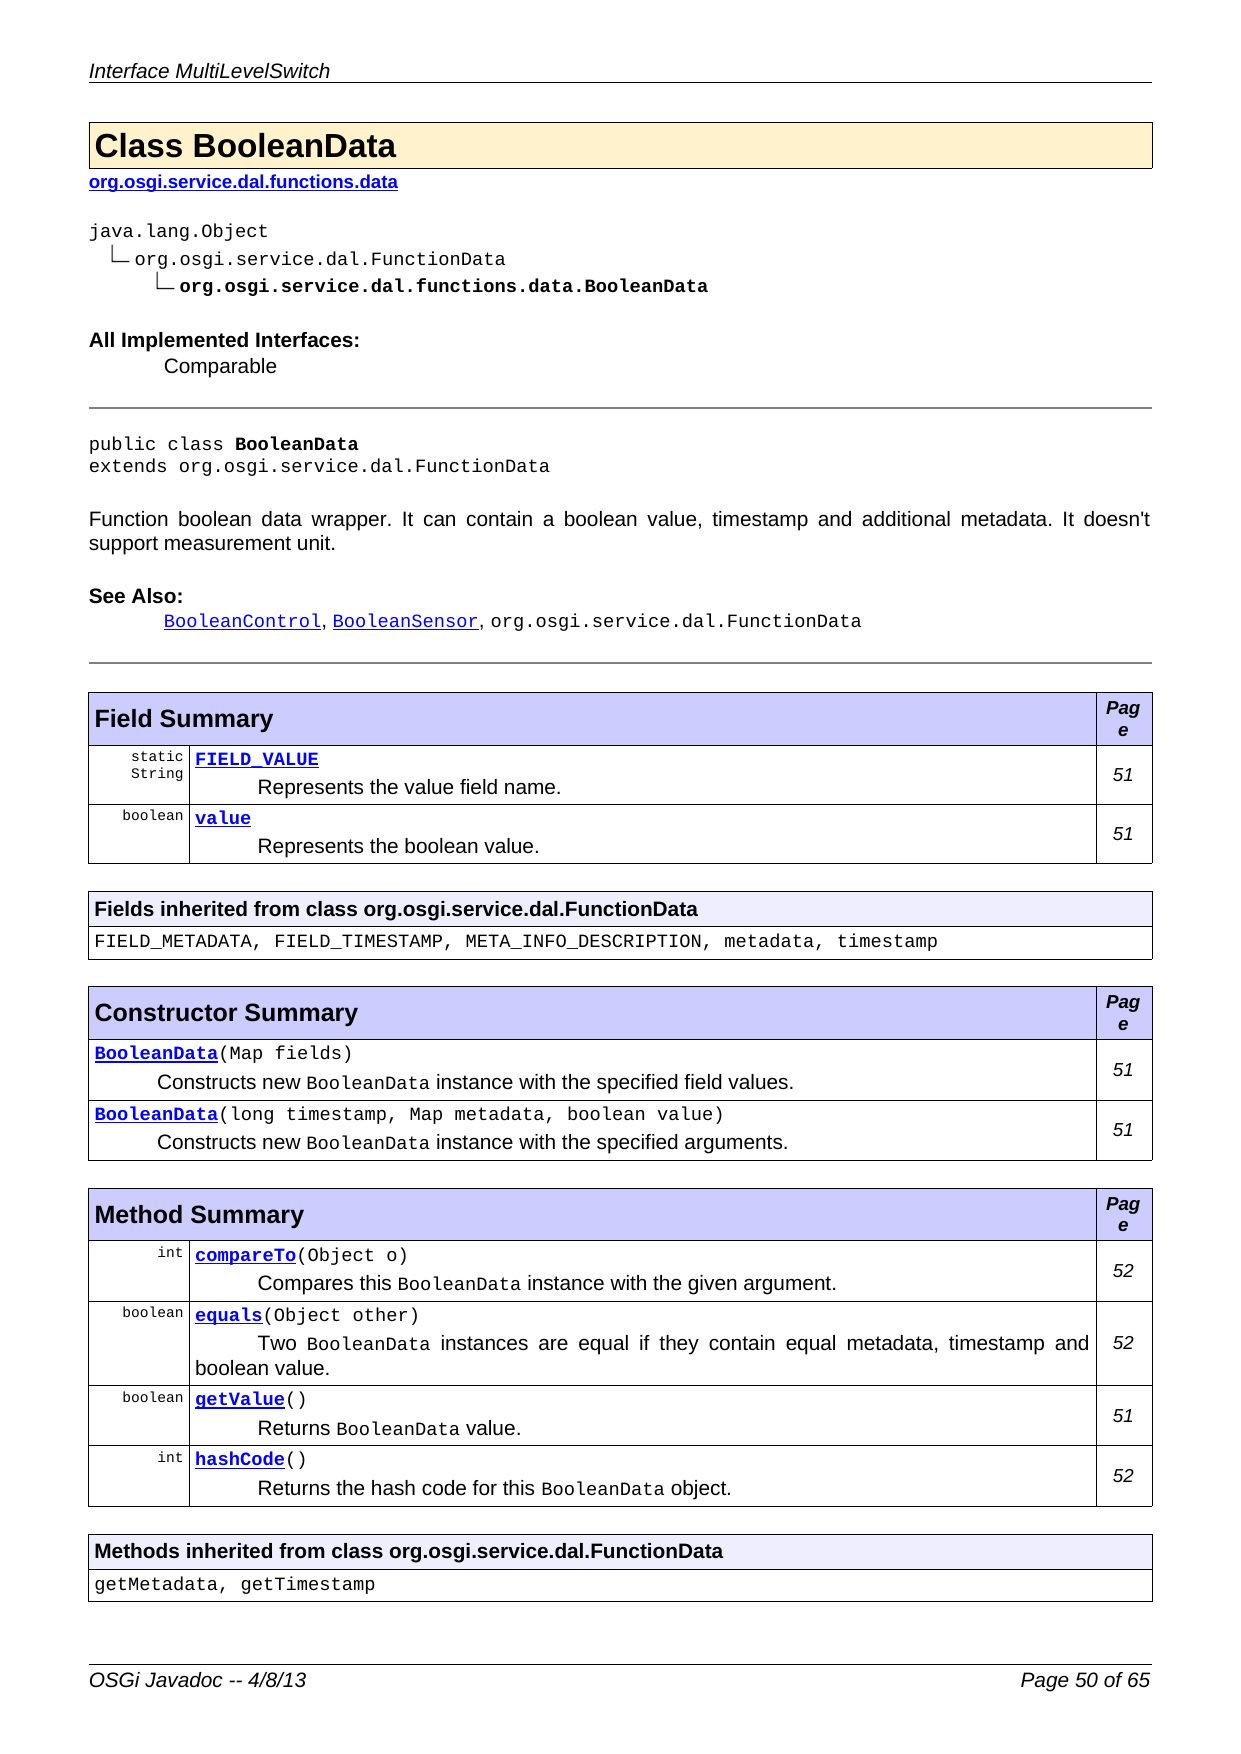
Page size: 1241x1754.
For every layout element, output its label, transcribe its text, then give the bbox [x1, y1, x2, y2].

table_cell FIELD_METADATA, FIELD_TIMESTAMP, META_INFO_DESCRIPTION, metadata, timestamp [89, 927, 1152, 958]
text org.osgi.service.dal.functions.data [88, 171, 1152, 193]
text org.osgi.service.dal.FunctionData [88, 243, 1152, 271]
table_cell 55 [1097, 1302, 1152, 1385]
table_cell boolean [89, 805, 189, 863]
table_cell 54 [1097, 805, 1152, 863]
table_header Method Summary [89, 1189, 1096, 1240]
table_cell static String [89, 746, 189, 804]
table_cell FIELD_VALUE Represents the value field name. [190, 746, 1096, 804]
table_cell 54 [1097, 1386, 1152, 1445]
table_cell boolean [89, 1302, 189, 1385]
table_cell getValue() Returns BooleanData value. [190, 1386, 1096, 1445]
subtitle All Implemented Interfaces: [88, 327, 1152, 351]
text org.osgi.service.dal.functions.data.BooleanData [88, 271, 1152, 298]
table_header Constructor Summary [89, 987, 1096, 1039]
subtitle Class BooleanData [90, 123, 1152, 168]
text Comparable [163, 354, 1152, 378]
table_header Page [1097, 693, 1152, 745]
table_cell 54 [1097, 746, 1152, 804]
table_cell boolean [89, 1386, 189, 1445]
table_cell 54 [1097, 1101, 1152, 1160]
text See Also: [88, 584, 1152, 608]
table_header Fields inherited from class org.osgi.service.dal.FunctionData [89, 892, 1152, 926]
text extends org.osgi.service.dal.FunctionData [88, 456, 1152, 478]
table_cell 55 [1097, 1446, 1152, 1506]
table_header Methods inherited from class org.osgi.service.dal.FunctionData [89, 1535, 1152, 1569]
table_cell 55 [1097, 1241, 1152, 1301]
table_cell getMetadata, getTimestamp [89, 1570, 1152, 1601]
text BooleanControl, BooleanSensor, org.osgi.service.dal.FunctionData [163, 608, 1152, 633]
table_header Page [1097, 987, 1152, 1039]
table_header Page [1097, 1189, 1152, 1240]
text java.lang.Object [88, 222, 1152, 243]
table_cell compareTo(Object o) Compares this BooleanData instance with the given argument. [190, 1241, 1096, 1301]
table_header Field Summary [89, 693, 1096, 745]
table_cell 54 [1097, 1040, 1152, 1099]
picture [111, 243, 135, 266]
text Function boolean data wrapper. It can contain a boolean value, timestamp and additional metadata. It doesn't support measurement unit. [88, 507, 1152, 555]
picture [156, 270, 180, 293]
table_cell hashCode() Returns the hash code for this BooleanData object. [190, 1446, 1096, 1506]
text public class BooleanData [88, 435, 1152, 456]
table_cell equals(Object other) Two BooleanData instances are equal if they contain equal metadata, timestamp and boolean value. [190, 1302, 1096, 1385]
table_cell int [89, 1241, 189, 1301]
table_cell int [89, 1446, 189, 1506]
table_cell BooleanData(Map fields) Constructs new BooleanData instance with the specified field values. [89, 1040, 1096, 1099]
table_cell value Represents the boolean value. [190, 805, 1096, 863]
table_cell BooleanData(long timestamp, Map metadata, boolean value) Constructs new BooleanData instance with the specified arguments. [89, 1101, 1096, 1160]
